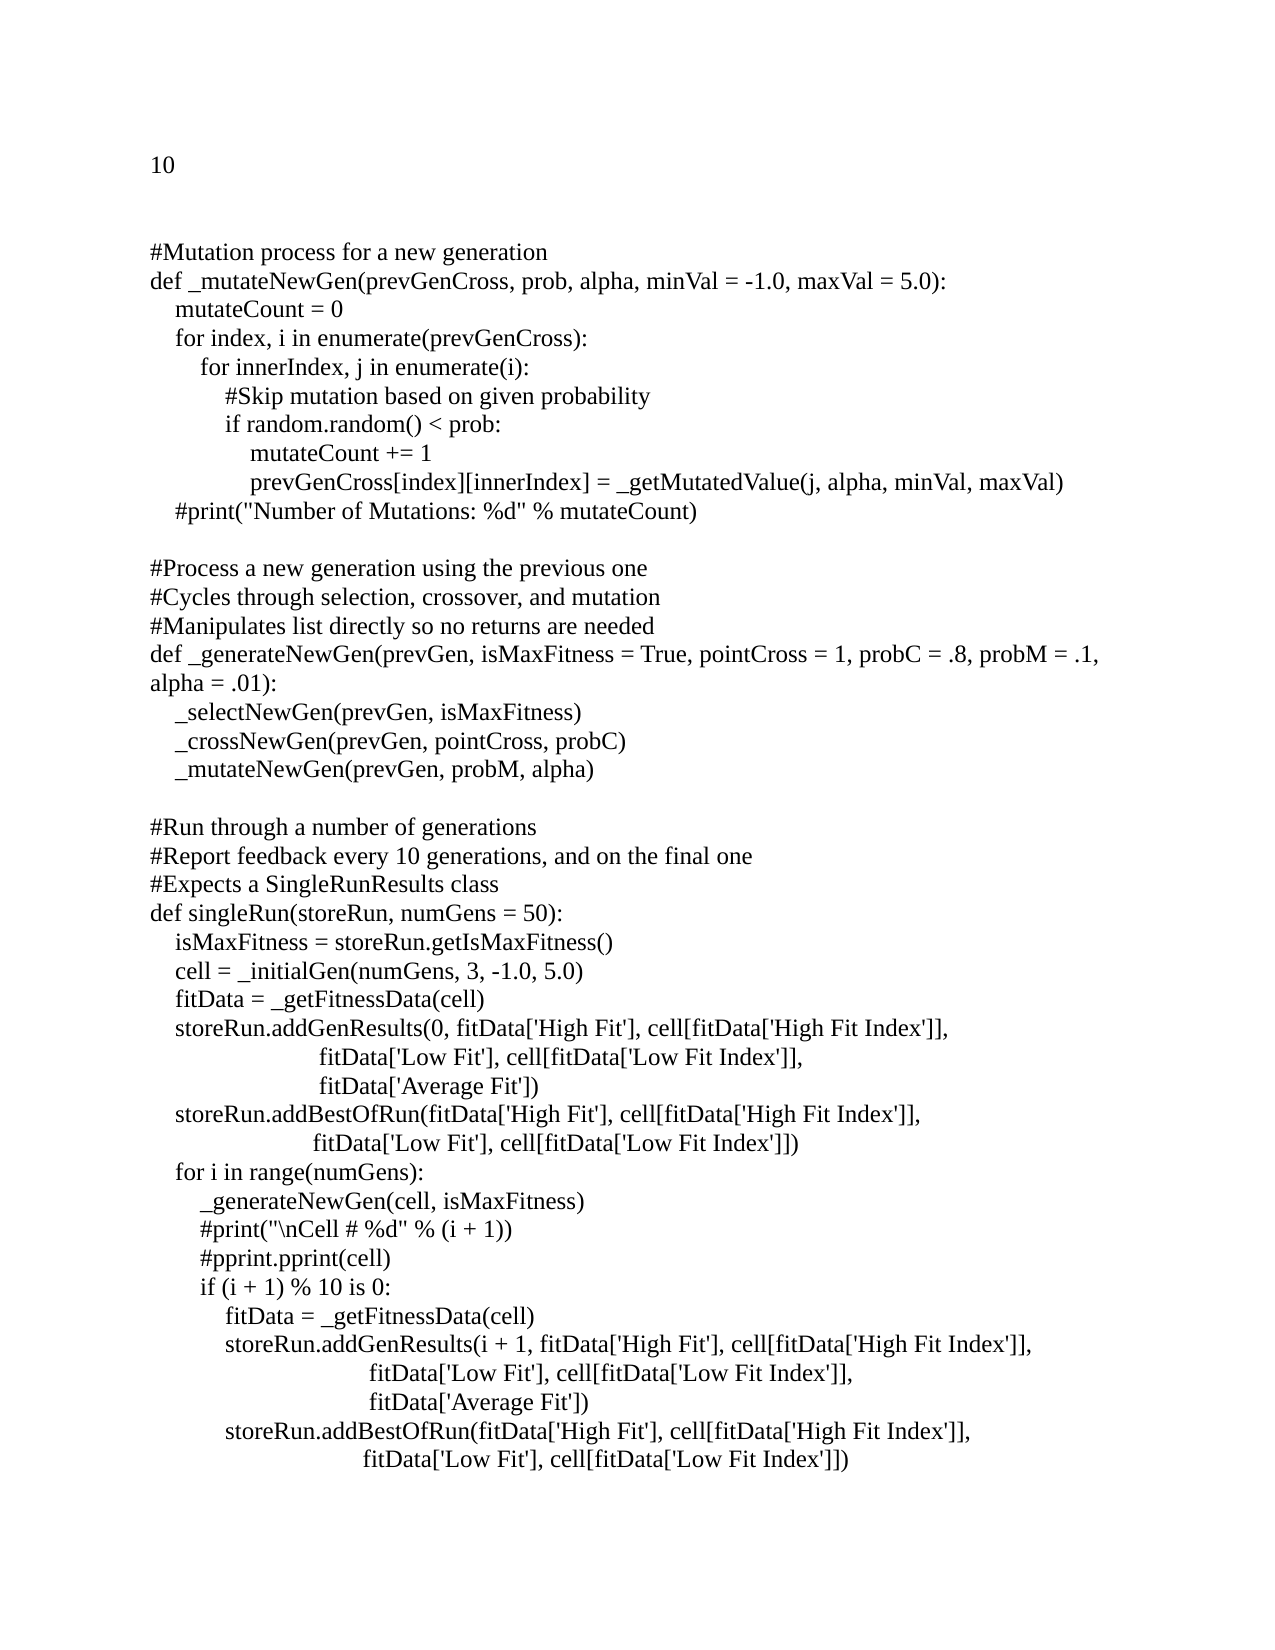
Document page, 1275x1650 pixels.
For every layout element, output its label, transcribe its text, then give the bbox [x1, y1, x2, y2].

text cell = _initialGen(numGens, 3, -1.0, 5.0) [150, 956, 1125, 984]
text storeRun.addBestOfRun(fitData['High Fit'], cell[fitData['High Fit Index']], [150, 1099, 1125, 1128]
text fitData['Average Fit']) [150, 1071, 1125, 1099]
text #Cycles through selection, crossover, and mutation [150, 582, 1125, 611]
text fitData['Low Fit'], cell[fitData['Low Fit Index']], [150, 1358, 1125, 1387]
text fitData = _getFitnessData(cell) [150, 1301, 1125, 1329]
text prevGenCross[index][innerIndex] = _getMutatedValue(j, alpha, minVal, maxVal) [150, 467, 1125, 496]
text #Process a new generation using the previous one [150, 553, 1125, 582]
text def _generateNewGen(prevGen, isMaxFitness = True, pointCross = 1, probC = .8, probM = .1, alpha = .01): [150, 639, 1125, 697]
text def _mutateNewGen(prevGenCross, prob, alpha, minVal = -1.0, maxVal = 5.0): [150, 266, 1125, 294]
text #Expects a SingleRunResults class [150, 869, 1125, 898]
text fitData['Average Fit']) [150, 1387, 1125, 1416]
text def singleRun(storeRun, numGens = 50): [150, 898, 1125, 927]
text mutateCount = 0 [150, 294, 1125, 323]
text if (i + 1) % 10 is 0: [150, 1272, 1125, 1301]
text fitData['Low Fit'], cell[fitData['Low Fit Index']]) [150, 1128, 1125, 1157]
text if random.random() < prob: [150, 409, 1125, 438]
text mutateCount += 1 [150, 438, 1125, 467]
text #pprint.pprint(cell) [150, 1243, 1125, 1272]
text isMaxFitness = storeRun.getIsMaxFitness() [150, 927, 1125, 956]
text _selectNewGen(prevGen, isMaxFitness) [150, 697, 1125, 726]
text fitData['Low Fit'], cell[fitData['Low Fit Index']]) [150, 1444, 1125, 1473]
text #Mutation process for a new generation [150, 237, 1125, 266]
text fitData['Low Fit'], cell[fitData['Low Fit Index']], [150, 1042, 1125, 1071]
text storeRun.addGenResults(0, fitData['High Fit'], cell[fitData['High Fit Index']], [150, 1013, 1125, 1042]
text storeRun.addBestOfRun(fitData['High Fit'], cell[fitData['High Fit Index']], [150, 1416, 1125, 1444]
text _crossNewGen(prevGen, pointCross, probC) [150, 726, 1125, 754]
text for i in range(numGens): [150, 1157, 1125, 1186]
text for innerIndex, j in enumerate(i): [150, 352, 1125, 381]
text for index, i in enumerate(prevGenCross): [150, 323, 1125, 352]
text _generateNewGen(cell, isMaxFitness) [150, 1186, 1125, 1214]
text #Manipulates list directly so no returns are needed [150, 611, 1125, 639]
text #Report feedback every 10 generations, and on the final one [150, 841, 1125, 869]
text fitData = _getFitnessData(cell) [150, 984, 1125, 1013]
text _mutateNewGen(prevGen, probM, alpha) [150, 754, 1125, 783]
text #print("Number of Mutations: %d" % mutateCount) [150, 496, 1125, 524]
text #print("\nCell # %d" % (i + 1)) [150, 1214, 1125, 1243]
text storeRun.addGenResults(i + 1, fitData['High Fit'], cell[fitData['High Fit Index']], [150, 1329, 1125, 1358]
text #Skip mutation based on given probability [150, 381, 1125, 409]
text #Run through a number of generations [150, 812, 1125, 841]
